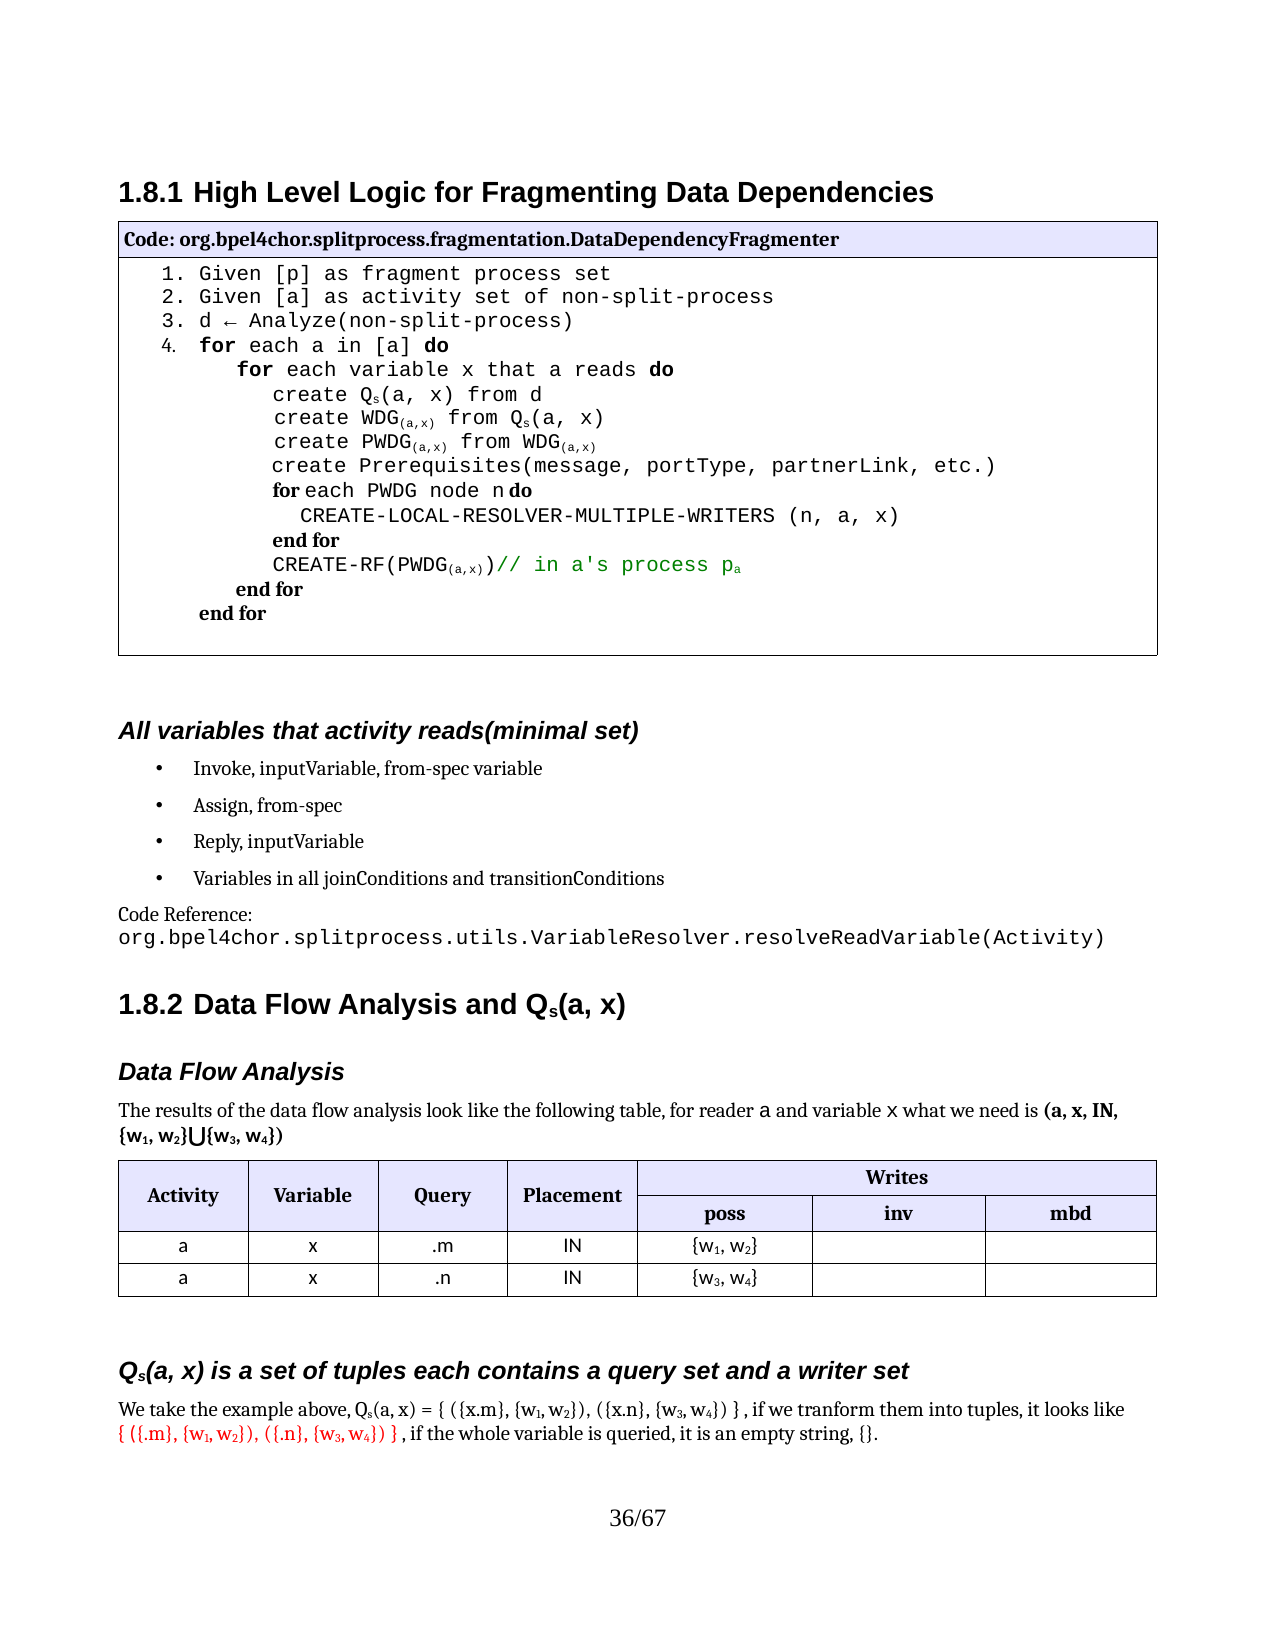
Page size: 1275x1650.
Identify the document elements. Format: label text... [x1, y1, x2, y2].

list Invoke, inputVariable, from-spec variable [156, 757, 1157, 781]
table_header Variable [249, 1161, 378, 1231]
subtitle All variables that activity reads(minimal set) [118, 716, 1157, 744]
table_cell .n [379, 1264, 507, 1296]
table_cell Given [p] as fragment process set Given [a] as activity set of non-split-process d ← Analyze(non-split-process) for each a in [a] do for each variable x that a reads do create Qs(a, x) from d create WDG(a,x) from Qs(a, x) create PWDG(a,x) from WDG(a,x) create Prerequisites(message, portType, partnerLink, etc.) for each PWDG node n do CREATE-LOCAL-RESOLVER-MULTIPLE-WRITERS (n, a, x) end for CREATE-RF(PWDG(a,x))// in a's process pa end for end for [119, 258, 1157, 655]
table_header Code: org.bpel4chor.splitprocess.fragmentation.DataDependencyFragmenter [119, 222, 1157, 257]
list Reply, inputVariable [156, 830, 1157, 854]
table_cell inv [813, 1196, 985, 1231]
table_cell a [119, 1264, 248, 1296]
table_header Placement [508, 1161, 637, 1231]
table_header Activity [119, 1161, 248, 1231]
table_cell {w3, w4} [638, 1264, 812, 1296]
text We take the example above, Qs(a, x) = { ({x.m}, {w1, w2}), ({x.n}, {w3, w4}) } , if we tranform them into tuples, it looks like { ({.m}, {w1, w2}), ({.n}, {w3, w4}) } , if the whole variable is queried, it is an empty string, {}. [118, 1398, 1157, 1446]
table_cell IN [508, 1264, 637, 1296]
subtitle Data Flow Analysis and Qs(a, x) [118, 988, 1157, 1020]
table_cell x [249, 1232, 378, 1263]
table_header Query [379, 1161, 507, 1231]
table_cell {w1, w2} [638, 1232, 812, 1263]
table_cell x [249, 1264, 378, 1296]
table_cell poss [638, 1196, 812, 1231]
table_cell a [119, 1232, 248, 1263]
table_header Writes [638, 1161, 1156, 1195]
text The results of the data flow analysis look like the following table, for reader a and variable x what we need is (a, x, IN, {w1, w2}⋃{w3, w4}) [118, 1098, 1157, 1147]
table_cell [986, 1264, 1156, 1296]
table_cell mbd [986, 1196, 1156, 1231]
table_cell [813, 1232, 985, 1263]
subtitle High Level Logic for Fragmenting Data Dependencies [118, 176, 1157, 209]
table_cell IN [508, 1232, 637, 1263]
table_cell [813, 1264, 985, 1296]
subtitle Qs(a, x) is a set of tuples each contains a query set and a writer set [118, 1357, 1157, 1385]
list Assign, from-spec [156, 793, 1157, 817]
table_cell [986, 1232, 1156, 1263]
list Variables in all joinConditions and transitionConditions [156, 866, 1157, 890]
text Code Reference: org.bpel4chor.splitprocess.utils.VariableResolver.resolveReadVariable(Activity) [118, 903, 1157, 950]
subtitle Data Flow Analysis [118, 1058, 1157, 1086]
table_cell .m [379, 1232, 507, 1263]
